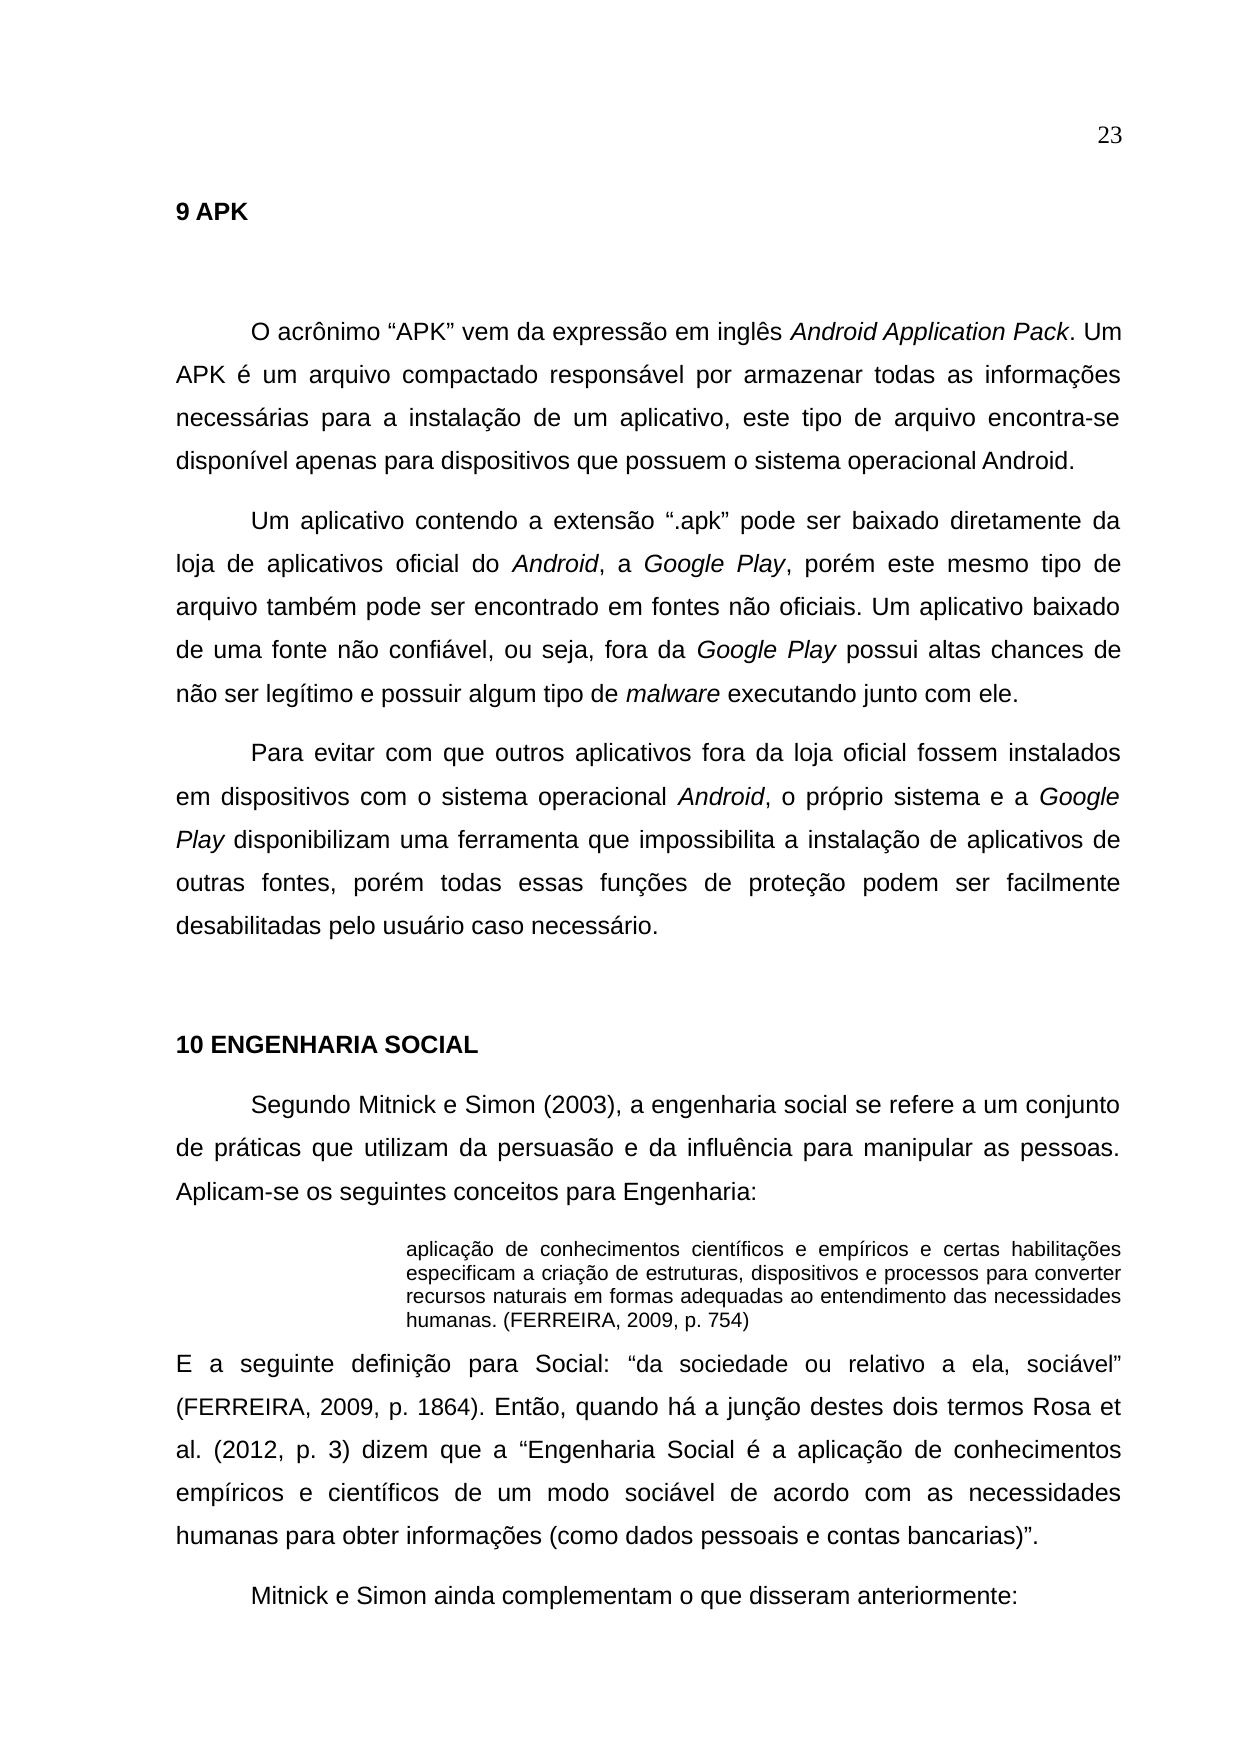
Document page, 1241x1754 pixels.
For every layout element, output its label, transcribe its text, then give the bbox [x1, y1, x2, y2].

text Um aplicativo contendo a extensão “.apk” pode ser baixado diretamente da loja de aplicativos oficial do Android, a Google Play, porém este mesmo tipo de arquivo também pode ser encontrado em fontes não oficiais. Um aplicativo baixado de uma fonte não confiável, ou seja, fora da Google Play possui altas chances de não ser legítimo e possuir algum tipo de malware executando junto com ele. [176, 506, 1122, 707]
text Mitnick e Simon ainda complementam o que disseram anteriormente: [176, 1581, 1122, 1610]
text O acrônimo “APK” vem da expressão em inglês Android Application Pack. Um APK é um arquivo compactado responsável por armazenar todas as informações necessárias para a instalação de um aplicativo, este tipo de arquivo encontra-se disponível apenas para dispositivos que possuem o sistema operacional Android. [176, 317, 1122, 475]
text Segundo Mitnick e Simon (2003), a engenharia social se refere a um conjunto de práticas que utilizam da persuasão e da influência para manipular as pessoas. Aplicam-se os seguintes conceitos para Engenharia: [176, 1090, 1122, 1205]
text E a seguinte definição para Social: “da sociedade ou relativo a ela, sociável” (FERREIRA, 2009, p. 1864). Então, quando há a junção destes dois termos Rosa et al. (2012, p. 3) dizem que a “Engenharia Social é a aplicação de conhecimentos empíricos e científicos de um modo sociável de acordo com as necessidades humanas para obter informações (como dados pessoais e contas bancarias)”. [176, 1349, 1122, 1550]
text aplicação de conhecimentos científicos e empíricos e certas habilitações especificam a criação de estruturas, dispositivos e processos para converter recursos naturais em formas adequadas ao entendimento das necessidades humanas. (FERREIRA, 2009, p. 754) [406, 1236, 1122, 1332]
text Para evitar com que outros aplicativos fora da loja oficial fossem instalados em dispositivos com o sistema operacional Android, o próprio sistema e a Google Play disponibilizam uma ferramenta que impossibilita a instalação de aplicativos de outras fontes, porém todas essas funções de proteção podem ser facilmente desabilitadas pelo usuário caso necessário. [176, 738, 1122, 940]
subtitle 10 ENGENHARIA SOCIAL [176, 1031, 1122, 1059]
subtitle 9 APK [176, 197, 1122, 226]
